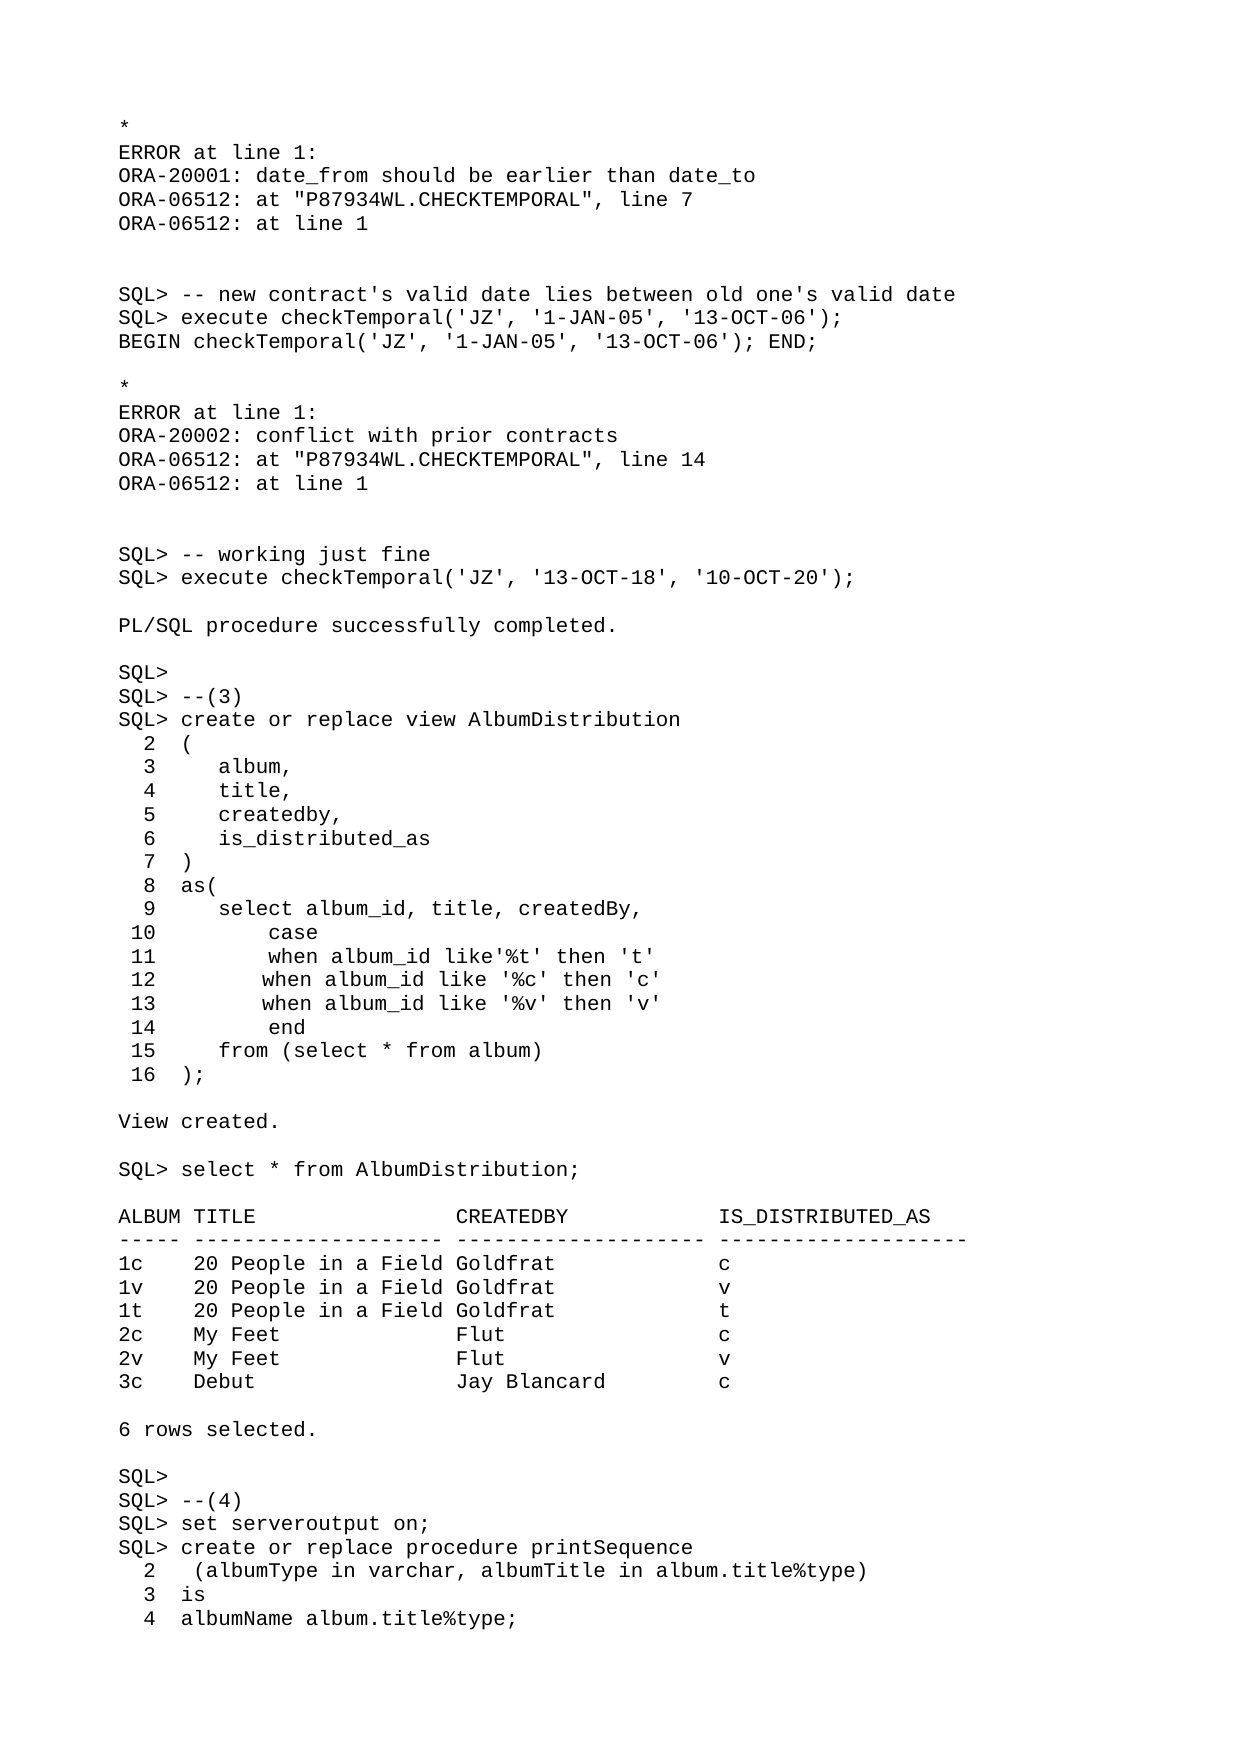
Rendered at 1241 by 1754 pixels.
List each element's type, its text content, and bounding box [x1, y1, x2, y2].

text 3 is [118, 1584, 1122, 1608]
text ERROR at line 1: [118, 402, 1122, 426]
text ORA-06512: at line 1 [118, 473, 1122, 496]
text 16 ); [118, 1064, 1122, 1088]
text SQL> --(4) [118, 1489, 1122, 1513]
text SQL> select * from AlbumDistribution; [118, 1158, 1122, 1182]
text 1c 20 People in a Field Goldfrat c [118, 1253, 1122, 1277]
text 8 as( [118, 875, 1122, 898]
text 5 createdby, [118, 804, 1122, 827]
text SQL> set serveroutput on; [118, 1513, 1122, 1537]
text 4 title, [118, 780, 1122, 804]
text SQL> create or replace procedure printSequence [118, 1537, 1122, 1561]
text ORA-20002: conflict with prior contracts [118, 426, 1122, 449]
text SQL> -- new contract's valid date lies between old one's valid date [118, 284, 1122, 307]
text SQL> create or replace view AlbumDistribution [118, 709, 1122, 733]
text SQL> [118, 662, 1122, 686]
text ORA-06512: at "P87934WL.CHECKTEMPORAL", line 7 [118, 189, 1122, 213]
text 2v My Feet Flut v [118, 1348, 1122, 1371]
text * [118, 118, 1122, 142]
text View created. [118, 1111, 1122, 1135]
text SQL> [118, 1466, 1122, 1489]
text * [118, 378, 1122, 402]
text ----- -------------------- -------------------- -------------------- [118, 1229, 1122, 1253]
text ERROR at line 1: [118, 142, 1122, 165]
text 13 when album_id like '%v' then 'v' [118, 993, 1122, 1017]
text ALBUM TITLE CREATEDBY IS_DISTRIBUTED_AS [118, 1206, 1122, 1229]
text SQL> -- working just fine [118, 544, 1122, 567]
text PL/SQL procedure successfully completed. [118, 615, 1122, 638]
text 6 rows selected. [118, 1419, 1122, 1442]
text 2 ( [118, 733, 1122, 757]
text 11 when album_id like'%t' then 't' [118, 946, 1122, 969]
text 15 from (select * from album) [118, 1040, 1122, 1064]
text SQL> --(3) [118, 686, 1122, 709]
text 1v 20 People in a Field Goldfrat v [118, 1277, 1122, 1300]
text 2 (albumType in varchar, albumTitle in album.title%type) [118, 1561, 1122, 1584]
text 10 case [118, 922, 1122, 946]
text 9 select album_id, title, createdBy, [118, 898, 1122, 922]
text 6 is_distributed_as [118, 827, 1122, 851]
text SQL> execute checkTemporal('JZ', '13-OCT-18', '10-OCT-20'); [118, 567, 1122, 591]
text 7 ) [118, 851, 1122, 875]
text 3 album, [118, 757, 1122, 780]
text 12 when album_id like '%c' then 'c' [118, 969, 1122, 993]
text BEGIN checkTemporal('JZ', '1-JAN-05', '13-OCT-06'); END; [118, 331, 1122, 354]
text ORA-20001: date_from should be earlier than date_to [118, 165, 1122, 189]
text 2c My Feet Flut c [118, 1324, 1122, 1348]
text ORA-06512: at line 1 [118, 213, 1122, 236]
text ORA-06512: at "P87934WL.CHECKTEMPORAL", line 14 [118, 449, 1122, 473]
text SQL> execute checkTemporal('JZ', '1-JAN-05', '13-OCT-06'); [118, 307, 1122, 331]
text 1t 20 People in a Field Goldfrat t [118, 1300, 1122, 1324]
text 3c Debut Jay Blancard c [118, 1371, 1122, 1395]
text 4 albumName album.title%type; [118, 1608, 1122, 1631]
text 14 end [118, 1017, 1122, 1040]
